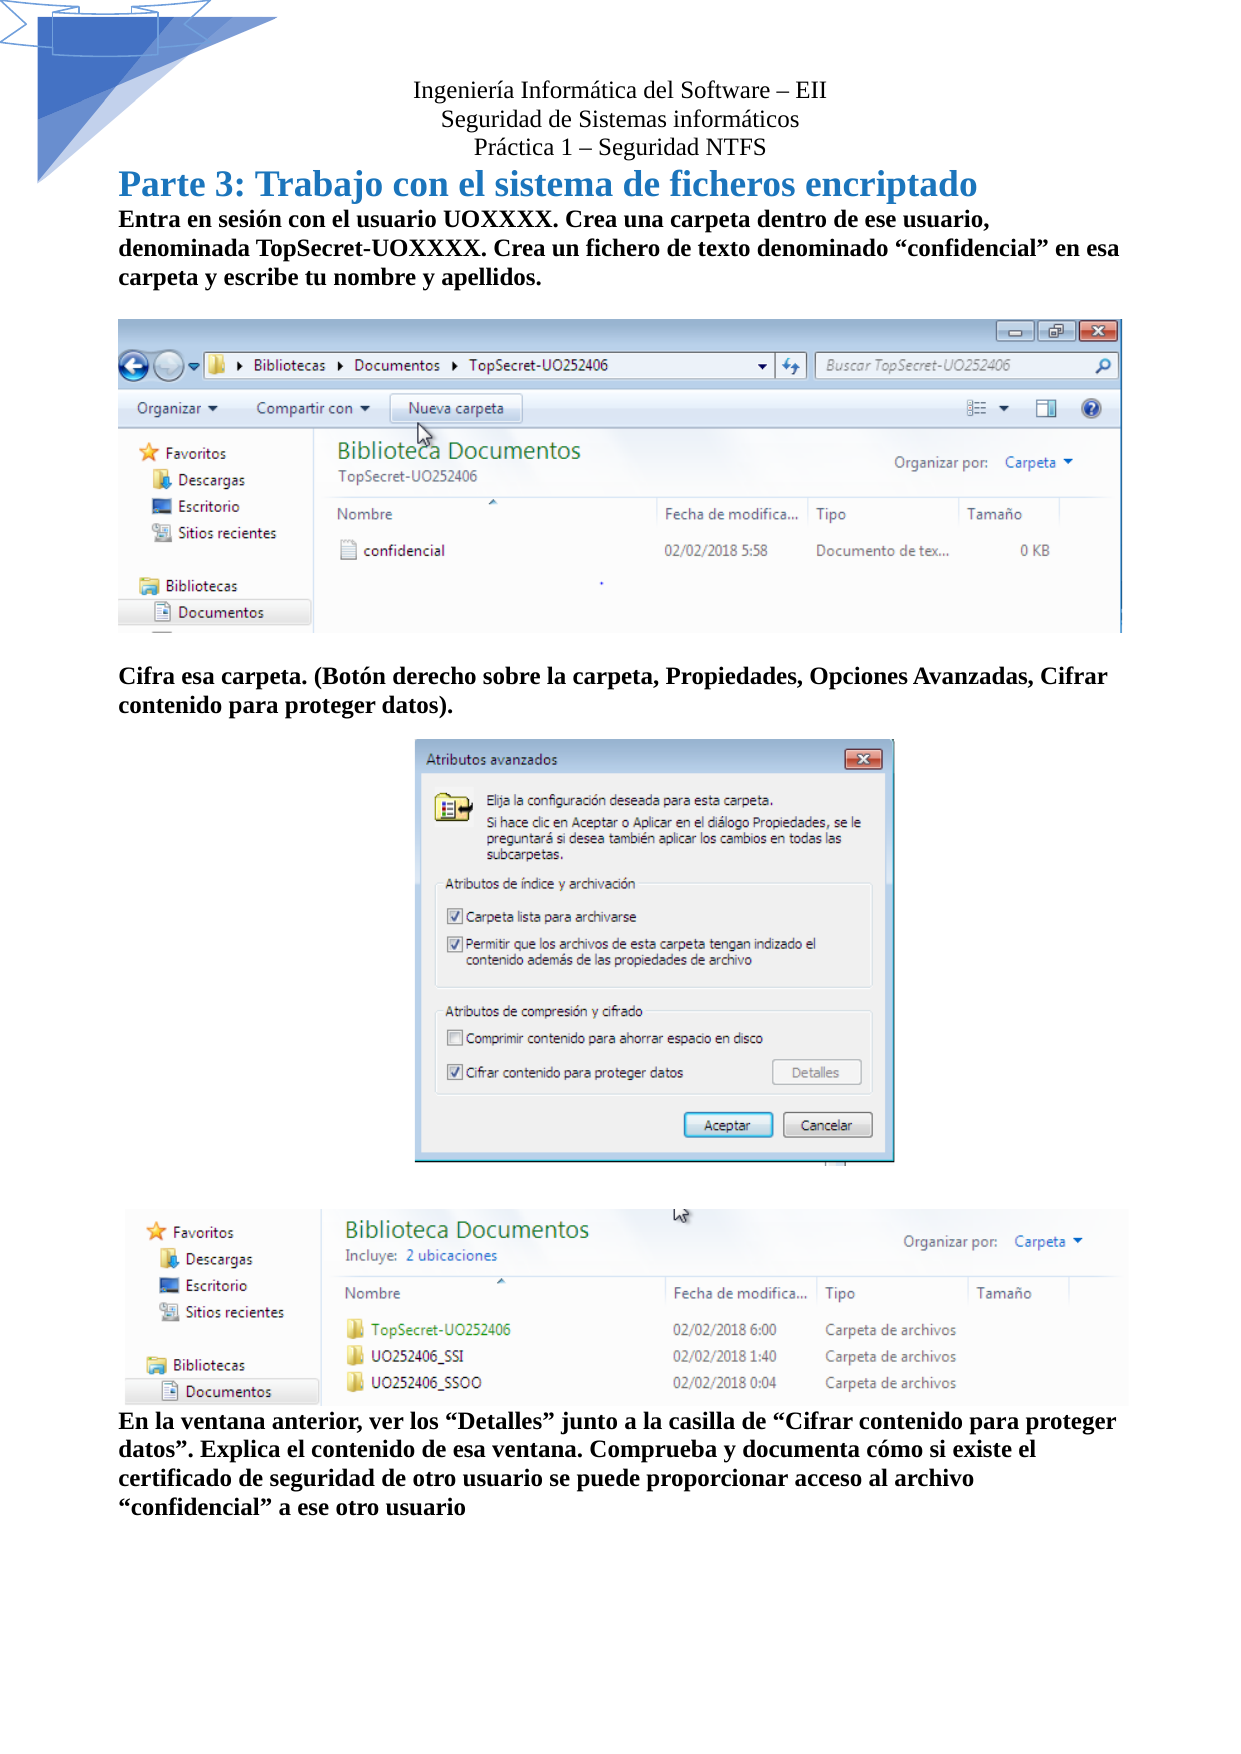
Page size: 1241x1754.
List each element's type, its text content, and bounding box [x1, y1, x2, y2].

text Parte 3: Trabajo con el sistema de ficheros encriptado [118, 161, 1122, 204]
text En la ventana anterior, ver los “Detalles” junto a la casilla de “Cifrar contenido para proteger datos”. Explica el contenido de esa ventana. Comprueba y documenta cómo si existe el certificado de seguridad de otro usuario se puede proporcionar acceso al archivo “confidencial” a ese otro usuario [118, 1236, 1122, 1521]
text Entra en sesión con el usuario UOXXXX. Crea una carpeta dentro de ese usuario, denominada TopSecret-UOXXXX. Crea un fichero de texto denominado “confidencial” en esa carpeta y escribe tu nombre y apellidos. [118, 204, 1122, 291]
text Cifra esa carpeta. (Botón derecho sobre la carpeta, Propiedades, Opciones Avanzadas, Cifrar contenido para proteger datos). [118, 661, 1122, 718]
